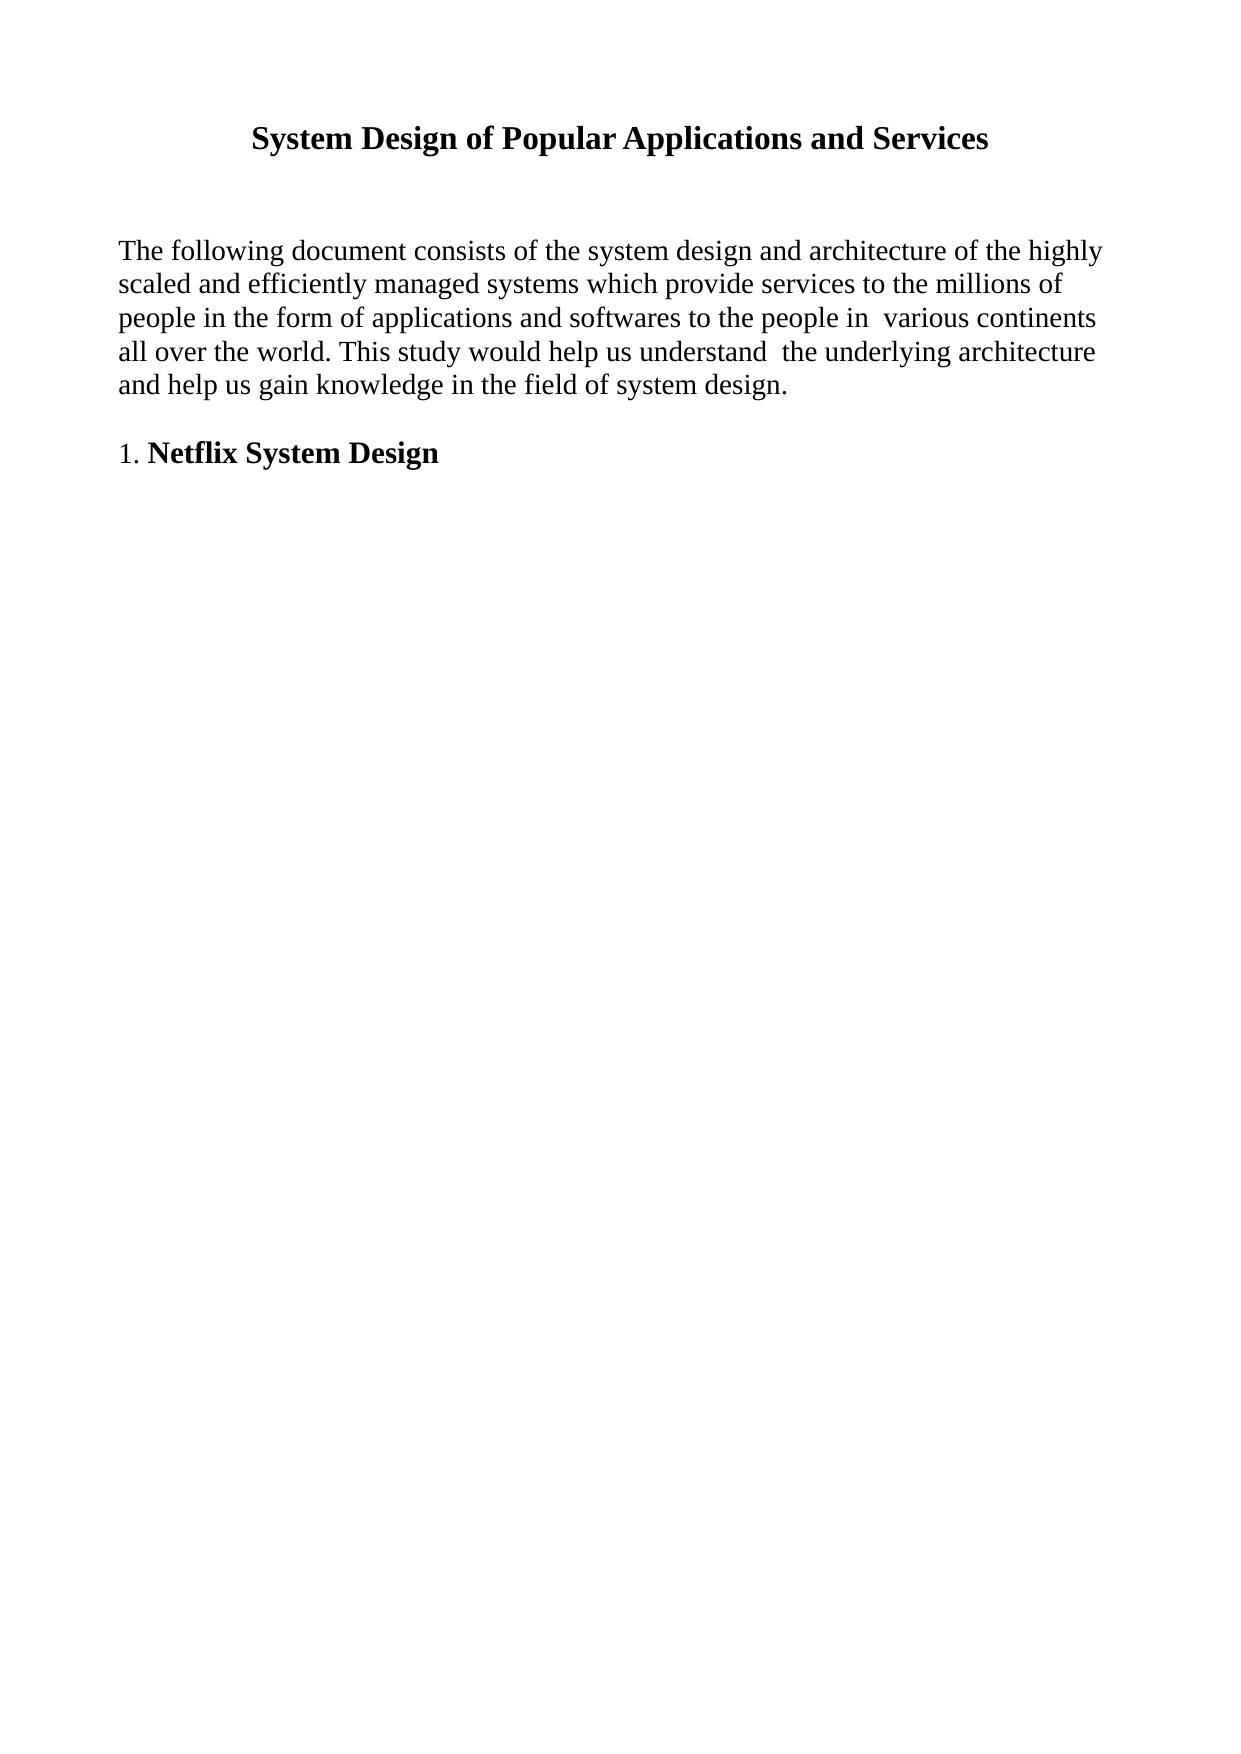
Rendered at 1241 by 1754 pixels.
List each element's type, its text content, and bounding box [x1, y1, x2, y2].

text System Design of Popular Applications and Services [118, 118, 1122, 156]
text The following document consists of the system design and architecture of the highly scaled and efficiently managed systems which provide services to the millions of people in the form of applications and softwares to the people in various continents all over the world. This study would help us understand the underlying architecture and help us gain knowledge in the field of system design. [118, 233, 1122, 401]
text 1. Netflix System Design [118, 434, 1122, 470]
